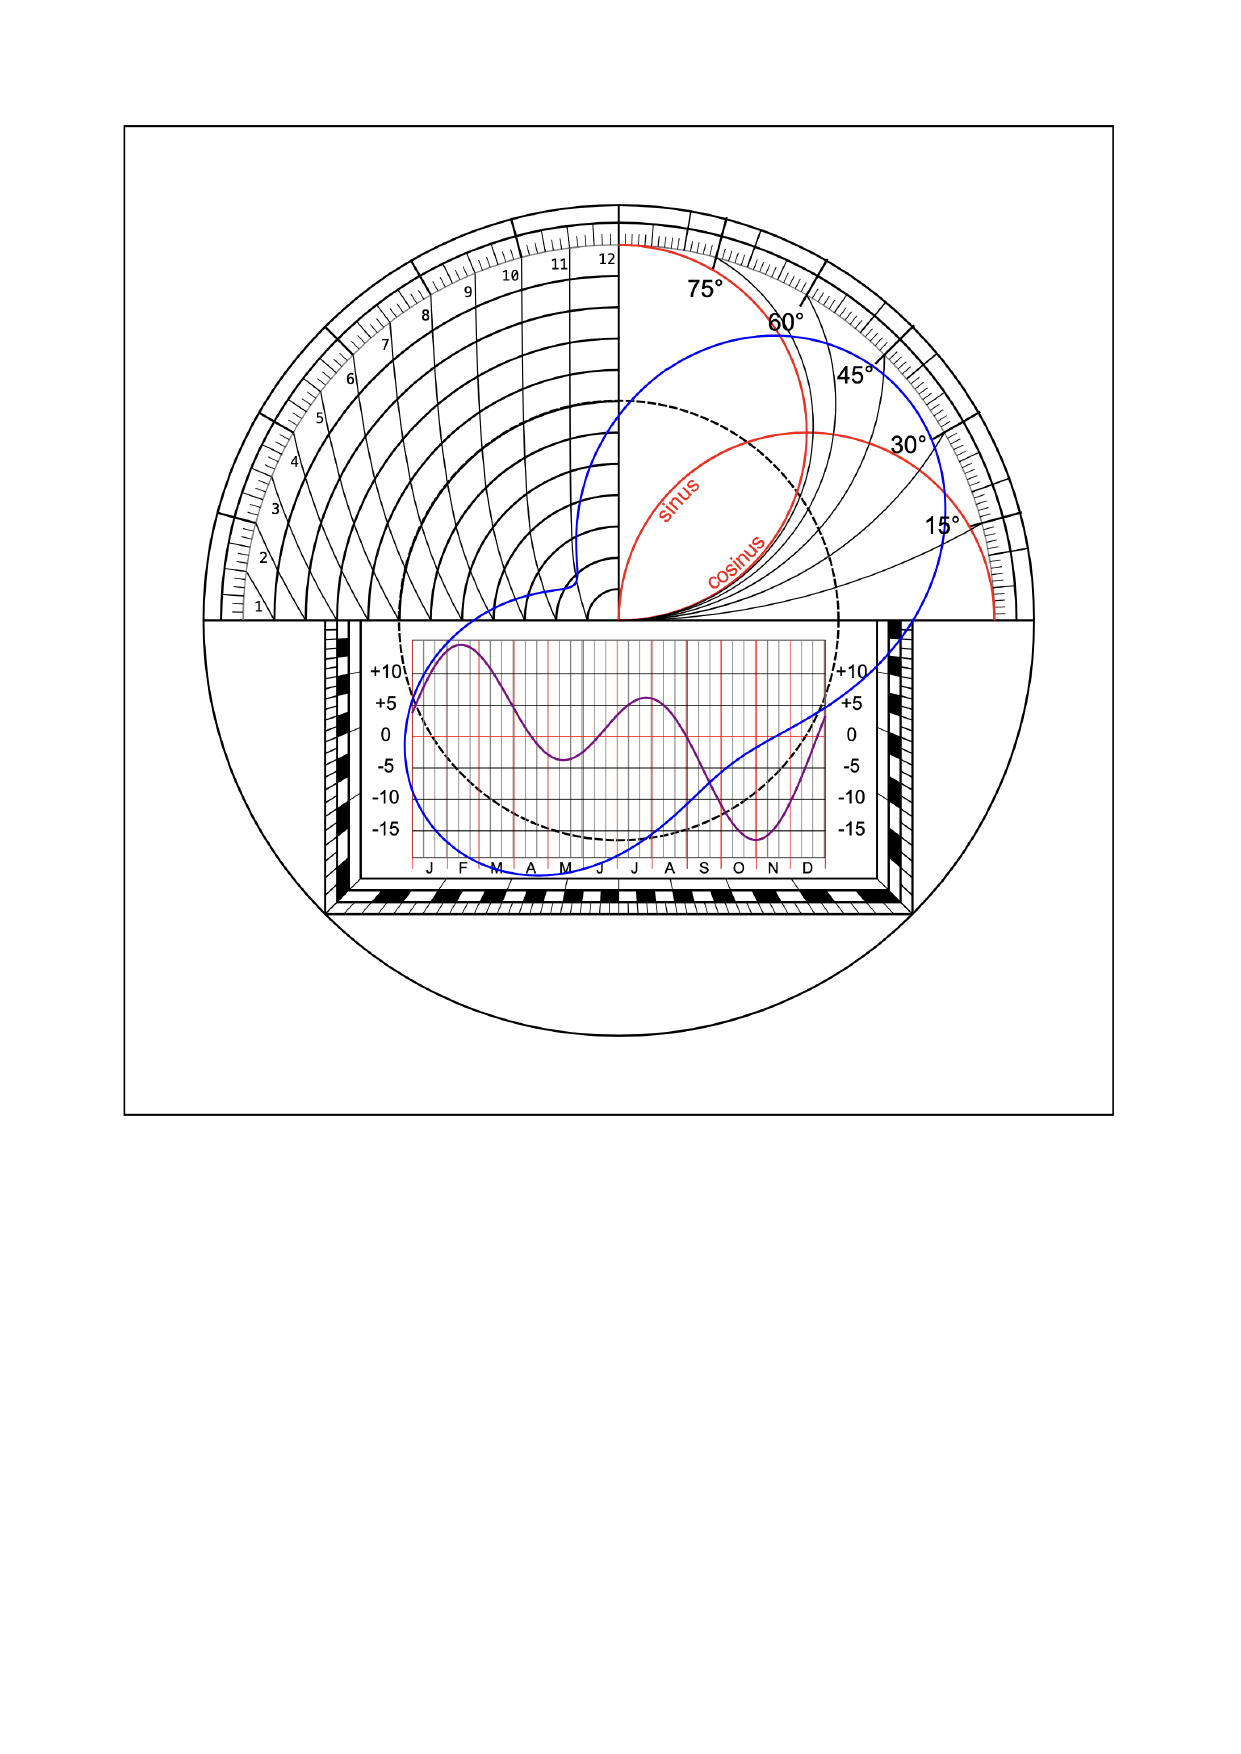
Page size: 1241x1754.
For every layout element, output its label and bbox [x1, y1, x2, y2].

picture [118, 118, 1123, 1124]
